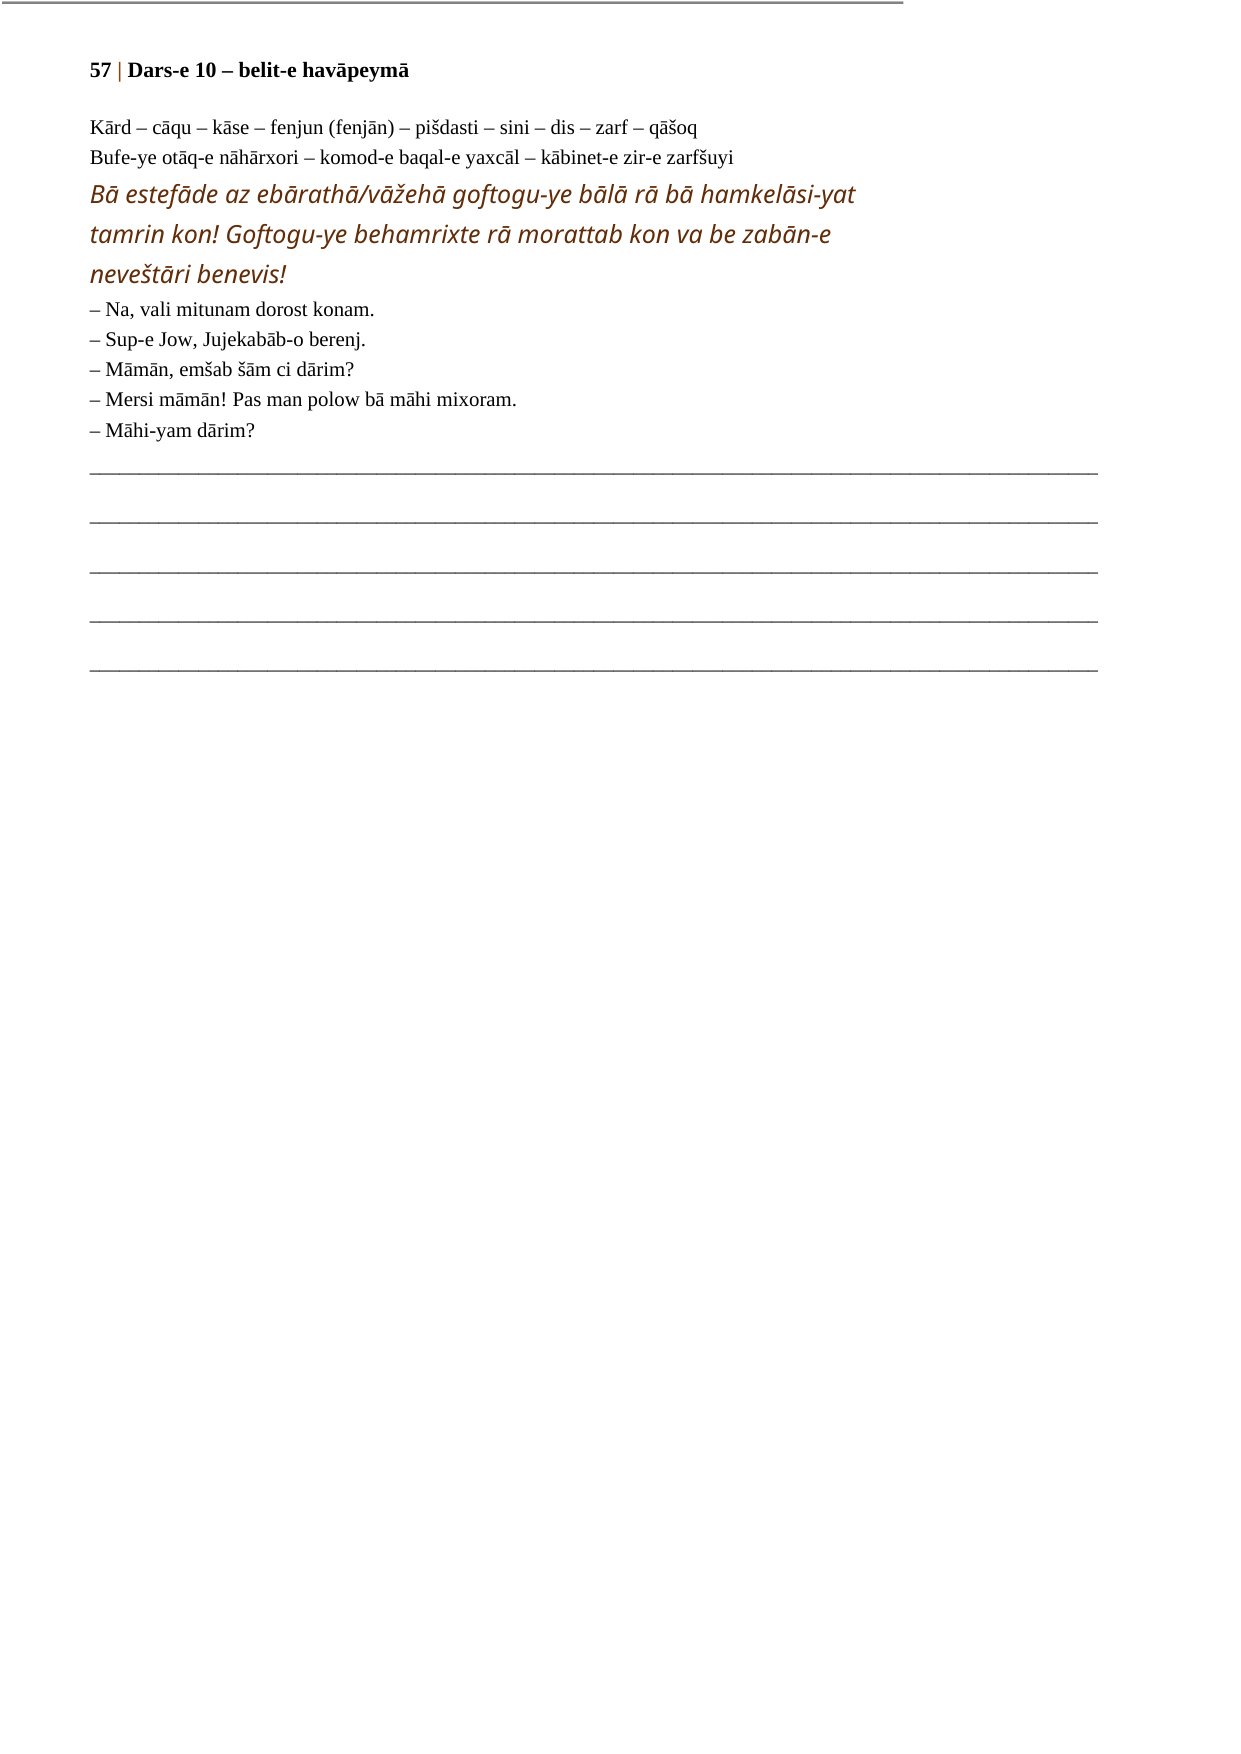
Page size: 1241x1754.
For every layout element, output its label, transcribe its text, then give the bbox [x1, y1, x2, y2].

text – Mersi māmān! Pas man polow bā māhi mixoram. [89, 387, 1146, 411]
text ______________________________________________________________________________________________________ [89, 454, 1146, 477]
text ______________________________________________________________________________________________________ [89, 553, 1146, 575]
text Kārd – cāqu – kāse – fenjun (fenjān) – pišdasti – sini – dis – zarf – qāšoq [89, 115, 1146, 139]
text [0, 0, 905, 6]
text – Sup‐e Jow, Jujekabāb‐o berenj. [89, 327, 1146, 351]
text Bā estefāde az ebārathā/vāžehā goftogu‐ye bālā rā bā hamkelāsi‐yat tamrin kon! Goftogu‐ye behamrixte rā morattab kon va be zabān‐e neveštāri benevis! [89, 177, 903, 291]
text ______________________________________________________________________________________________________ [89, 503, 1146, 526]
text Bufe‐ye otāq‐e nāhārxori – komod‐e baqal‐e yaxcāl – kābinet‐e zir‐e zarfšuyi [89, 145, 1146, 169]
text – Na, vali mitunam dorost konam. [89, 296, 1146, 321]
text 57 | Dars‐e 10 – belit‐e havāpeymā [89, 57, 1146, 82]
text ______________________________________________________________________________________________________ [89, 602, 1146, 625]
text – Māhi‐yam dārim? [89, 417, 1146, 442]
text ______________________________________________________________________________________________________ [89, 651, 1146, 674]
text – Māmān, emšab šām ci dārim? [89, 357, 1146, 381]
